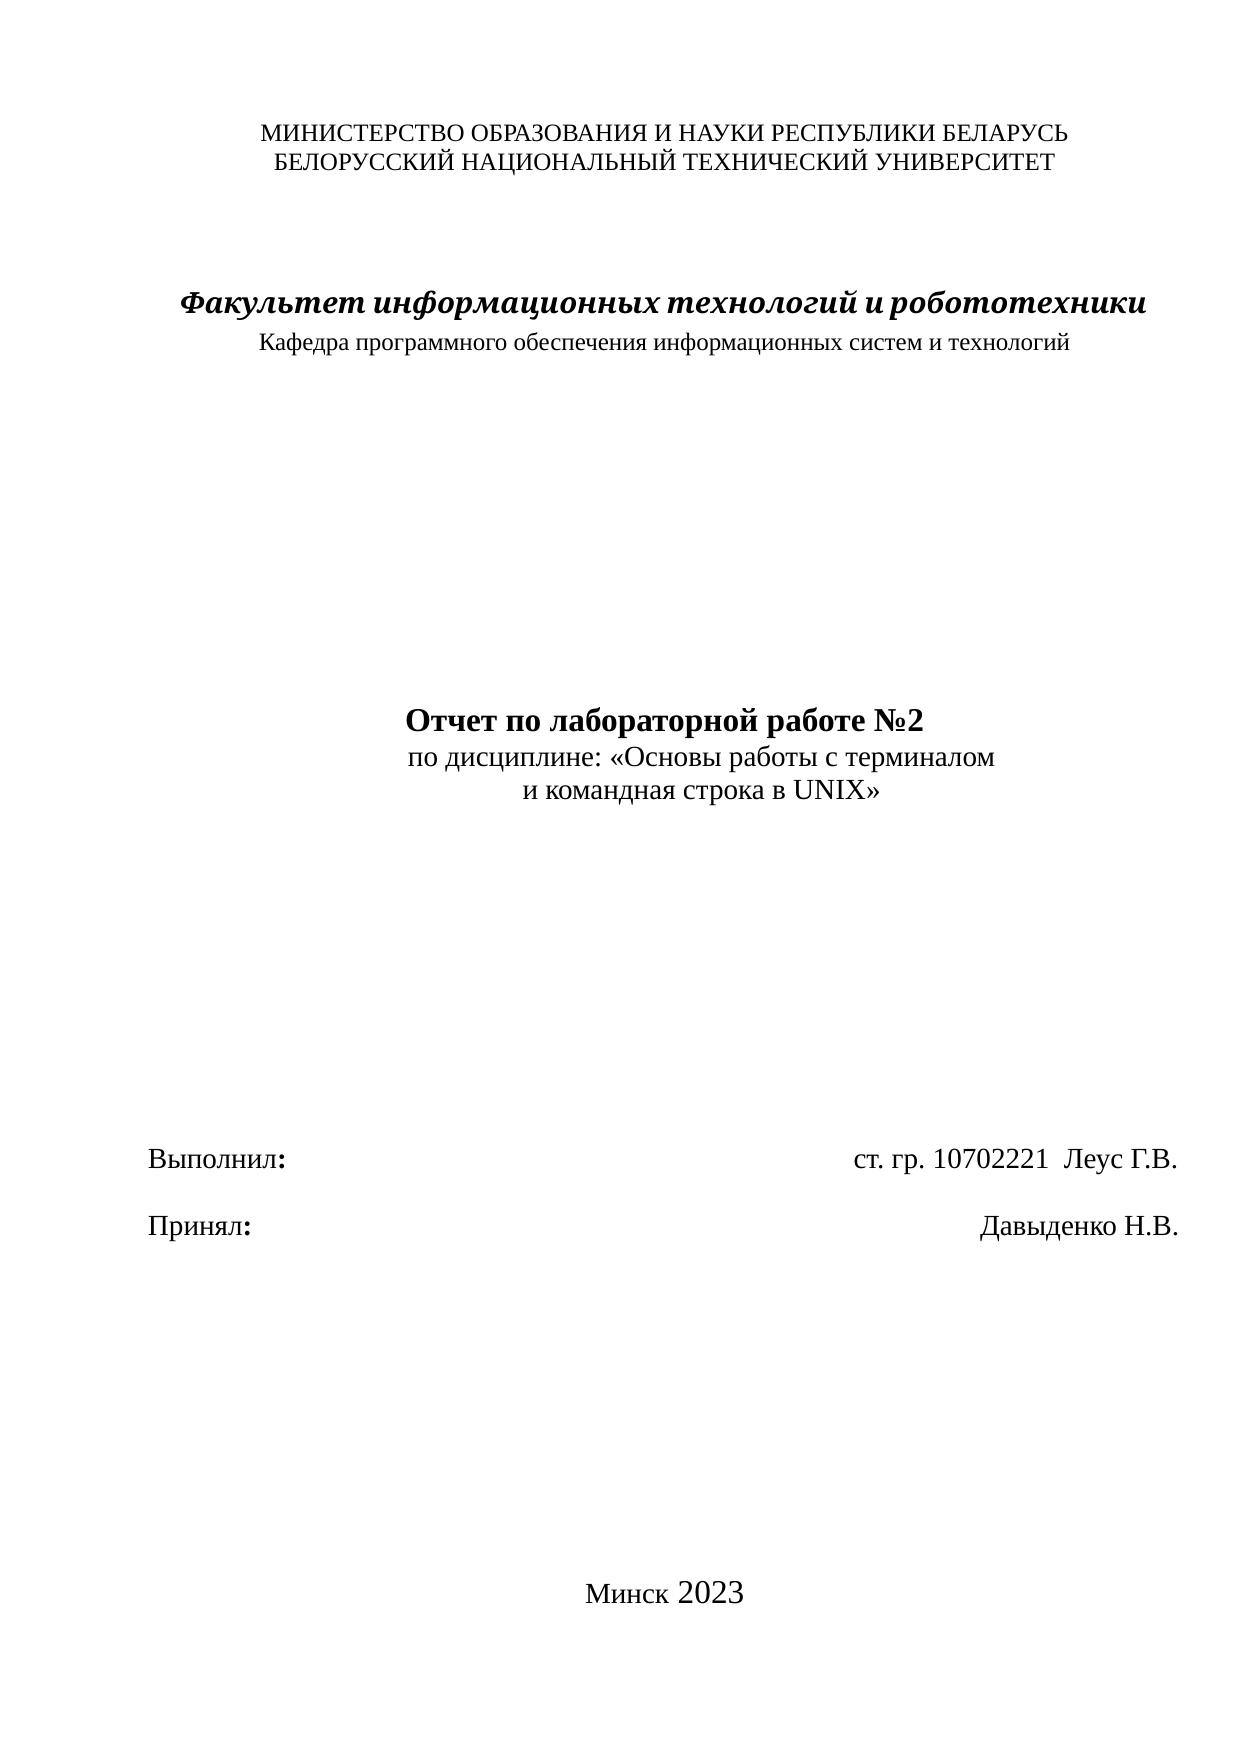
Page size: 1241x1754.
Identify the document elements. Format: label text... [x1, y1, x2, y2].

text МИНИСТЕРСТВО ОБРАЗОВАНИЯ И НАУКИ РЕСПУБЛИКИ БЕЛАРУСЬ [148, 118, 1181, 147]
text Выполнил: ст. гр. 10702221 Леус Г.В. [148, 1141, 1181, 1175]
text Минск 2023 [148, 1572, 1181, 1611]
text Принял: Давыденко Н.В. [148, 1208, 1181, 1242]
list Факультет информационных технологий и робототехники [148, 287, 1181, 320]
text и командная строка в UNIX» [148, 772, 1240, 806]
text Кафедра программного обеспечения информационных систем и технологий [148, 327, 1181, 355]
text по дисциплине: «Основы работы с терминалом [148, 739, 1240, 772]
text Отчет по лабораторной работе №2 [148, 700, 1181, 739]
text БЕЛОРУССКИЙ НАЦИОНАЛЬНЫЙ ТЕХНИЧЕСКИЙ УНИВЕРСИТЕТ [148, 147, 1181, 176]
